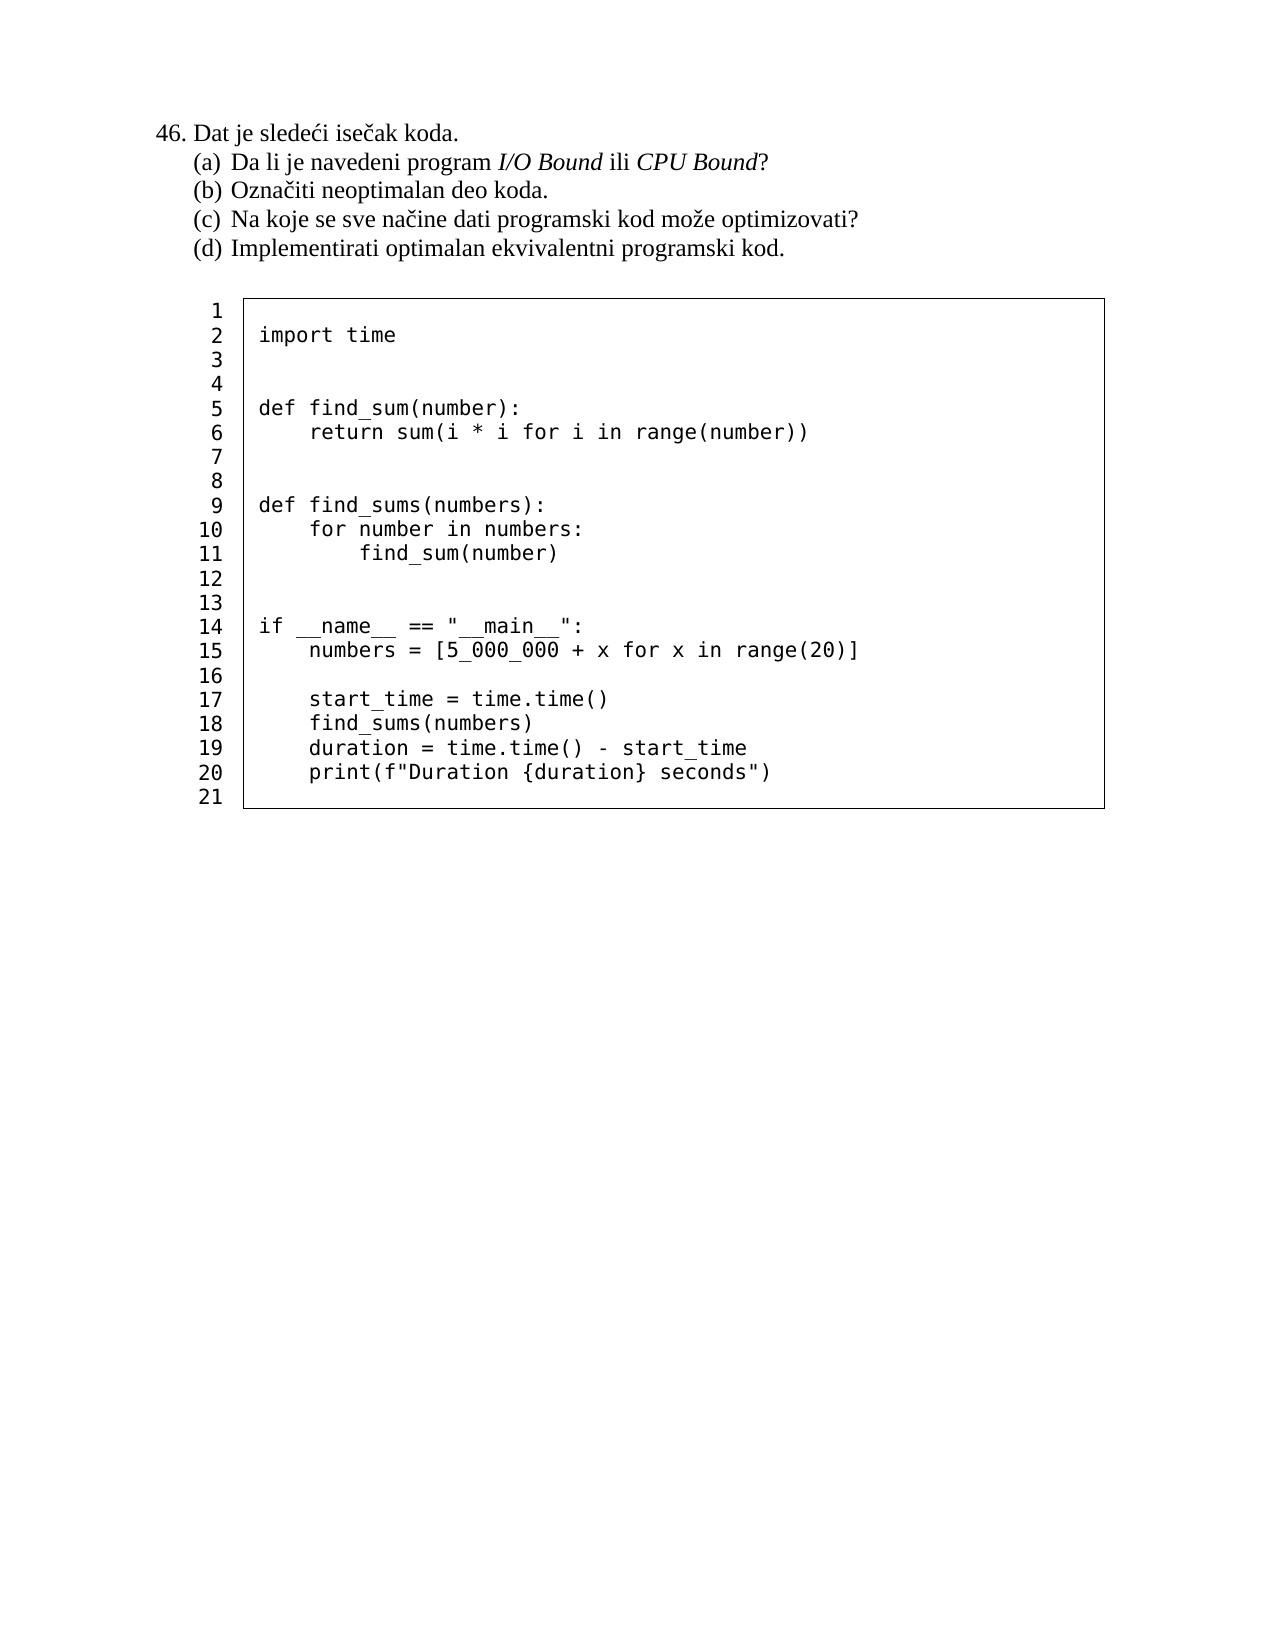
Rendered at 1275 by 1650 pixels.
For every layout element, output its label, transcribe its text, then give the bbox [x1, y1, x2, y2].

list Označiti neoptimalan deo koda. [193, 176, 1157, 204]
list Na koje se sve načine dati programski kod može optimizovati? [193, 204, 1157, 233]
list Da li je navedeni program I/O Bound ili CPU Bound? [193, 147, 1157, 176]
list Dat je sledeći isečak koda. [156, 118, 1157, 147]
list Implementirati optimalan ekvivalentni programski kod. [193, 233, 1157, 262]
